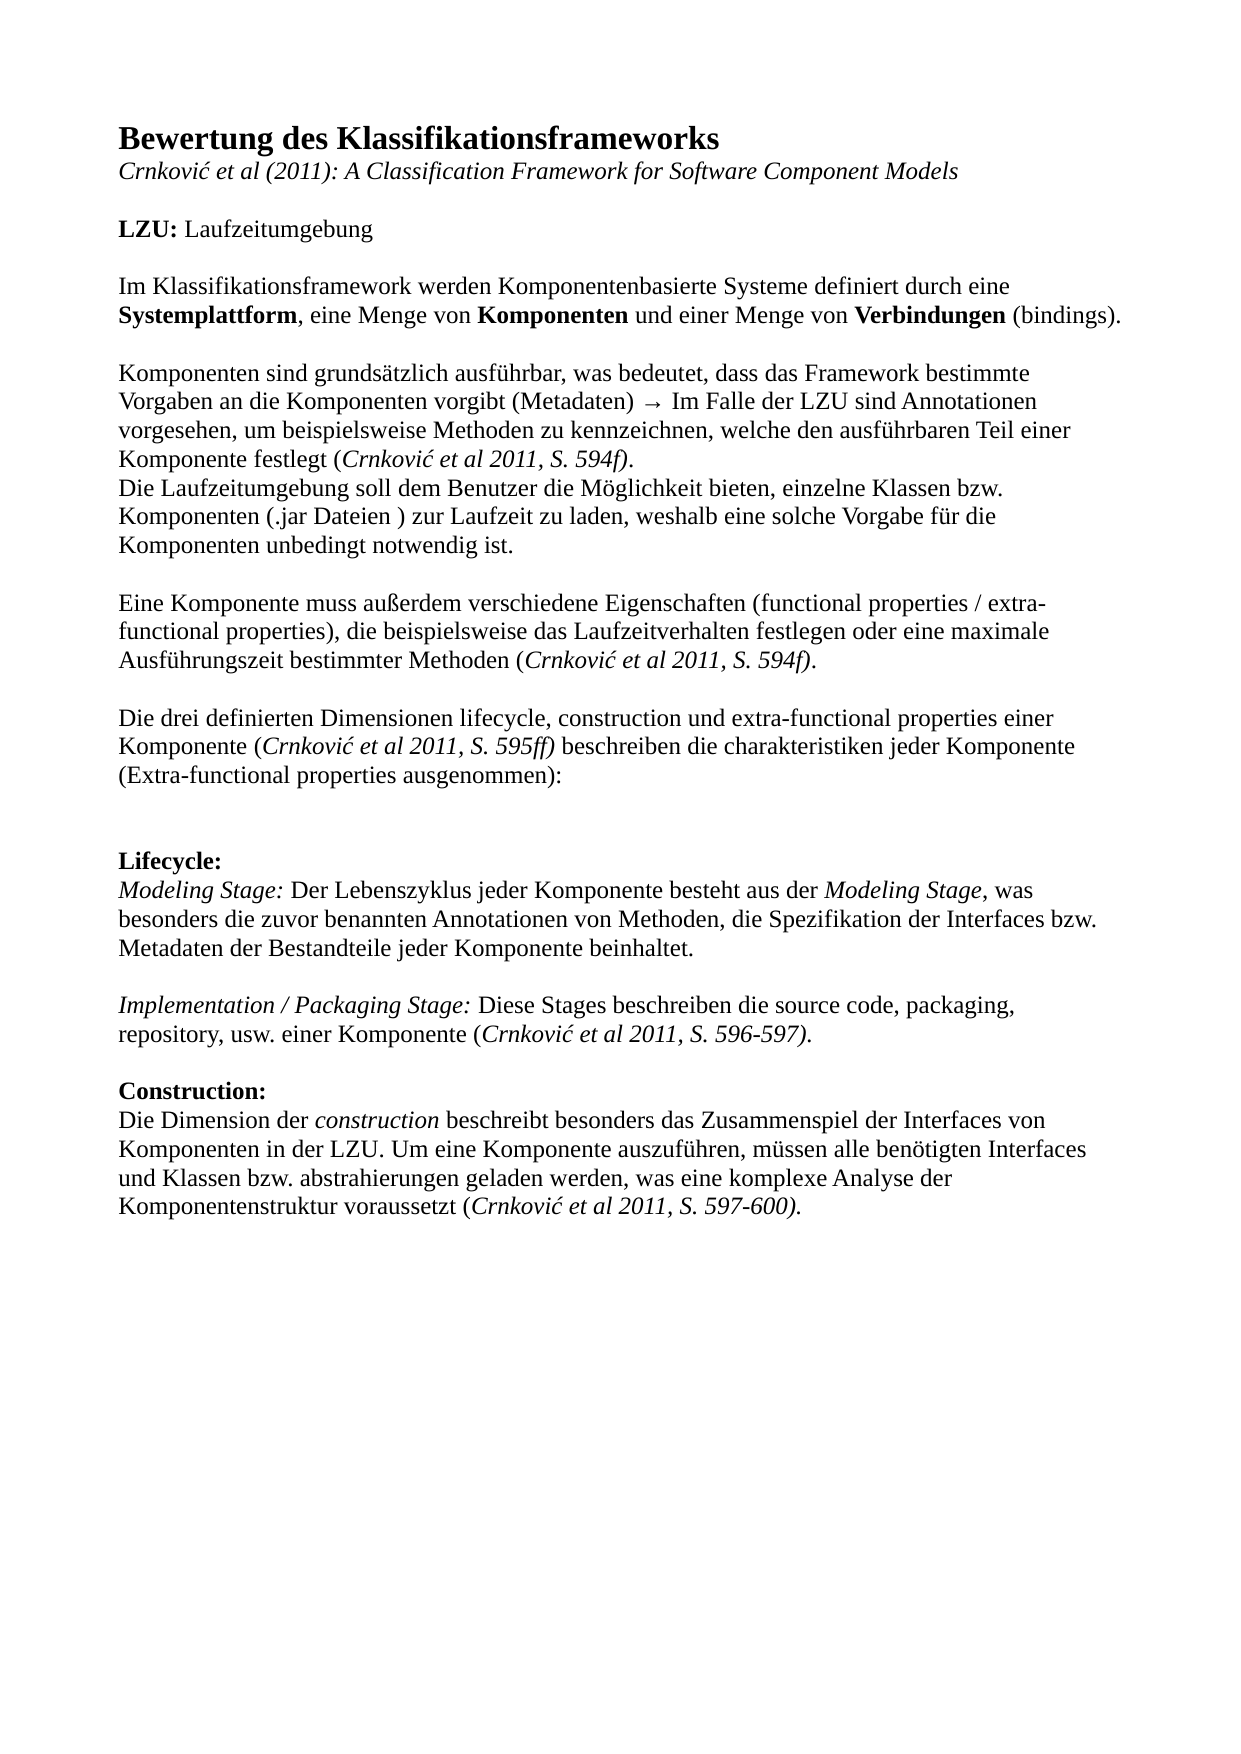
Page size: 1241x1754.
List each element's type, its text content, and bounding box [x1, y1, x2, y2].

text Die Dimension der construction beschreibt besonders das Zusammenspiel der Interfaces von Komponenten in der LZU. Um eine Komponente auszuführen, müssen alle benötigten Interfaces und Klassen bzw. abstrahierungen geladen werden, was eine komplexe Analyse der Komponentenstruktur voraussetzt (Crnković et al 2011, S. 597-600). [118, 1105, 1122, 1220]
text Im Klassifikationsframework werden Komponentenbasierte Systeme definiert durch eine Systemplattform, eine Menge von Komponenten und einer Menge von Verbindungen (bindings). [118, 271, 1122, 329]
text Die drei definierten Dimensionen lifecycle, construction und extra-functional properties einer Komponente (Crnković et al 2011, S. 595ff) beschreiben die charakteristiken jeder Komponente (Extra-functional properties ausgenommen): [118, 703, 1122, 789]
text LZU: Laufzeitumgebung [118, 214, 1122, 243]
text Die Laufzeitumgebung soll dem Benutzer die Möglichkeit bieten, einzelne Klassen bzw. Komponenten (.jar Dateien ) zur Laufzeit zu laden, weshalb eine solche Vorgabe für die Komponenten unbedingt notwendig ist. [118, 473, 1122, 559]
text Bewertung des Klassifikationsframeworks [118, 118, 1122, 156]
text Eine Komponente muss außerdem verschiedene Eigenschaften (functional properties / extra-functional properties), die beispielsweise das Laufzeitverhalten festlegen oder eine maximale Ausführungszeit bestimmter Methoden (Crnković et al 2011, S. 594f). [118, 588, 1122, 674]
text Construction: [118, 1076, 1122, 1105]
text Komponenten sind grundsätzlich ausführbar, was bedeutet, dass das Framework bestimmte Vorgaben an die Komponenten vorgibt (Metadaten) → Im Falle der LZU sind Annotationen vorgesehen, um beispielsweise Methoden zu kennzeichnen, welche den ausführbaren Teil einer Komponente festlegt (Crnković et al 2011, S. 594f). [118, 358, 1122, 473]
text Implementation / Packaging Stage: Diese Stages beschreiben die source code, packaging, repository, usw. einer Komponente (Crnković et al 2011, S. 596-597). [118, 990, 1122, 1048]
text Lifecycle: [118, 846, 1122, 875]
text Modeling Stage: Der Lebenszyklus jeder Komponente besteht aus der Modeling Stage, was besonders die zuvor benannten Annotationen von Methoden, die Spezifikation der Interfaces bzw. Metadaten der Bestandteile jeder Komponente beinhaltet. [118, 875, 1122, 961]
text Crnković et al (2011): A Classification Framework for Software Component Models [118, 156, 1122, 185]
